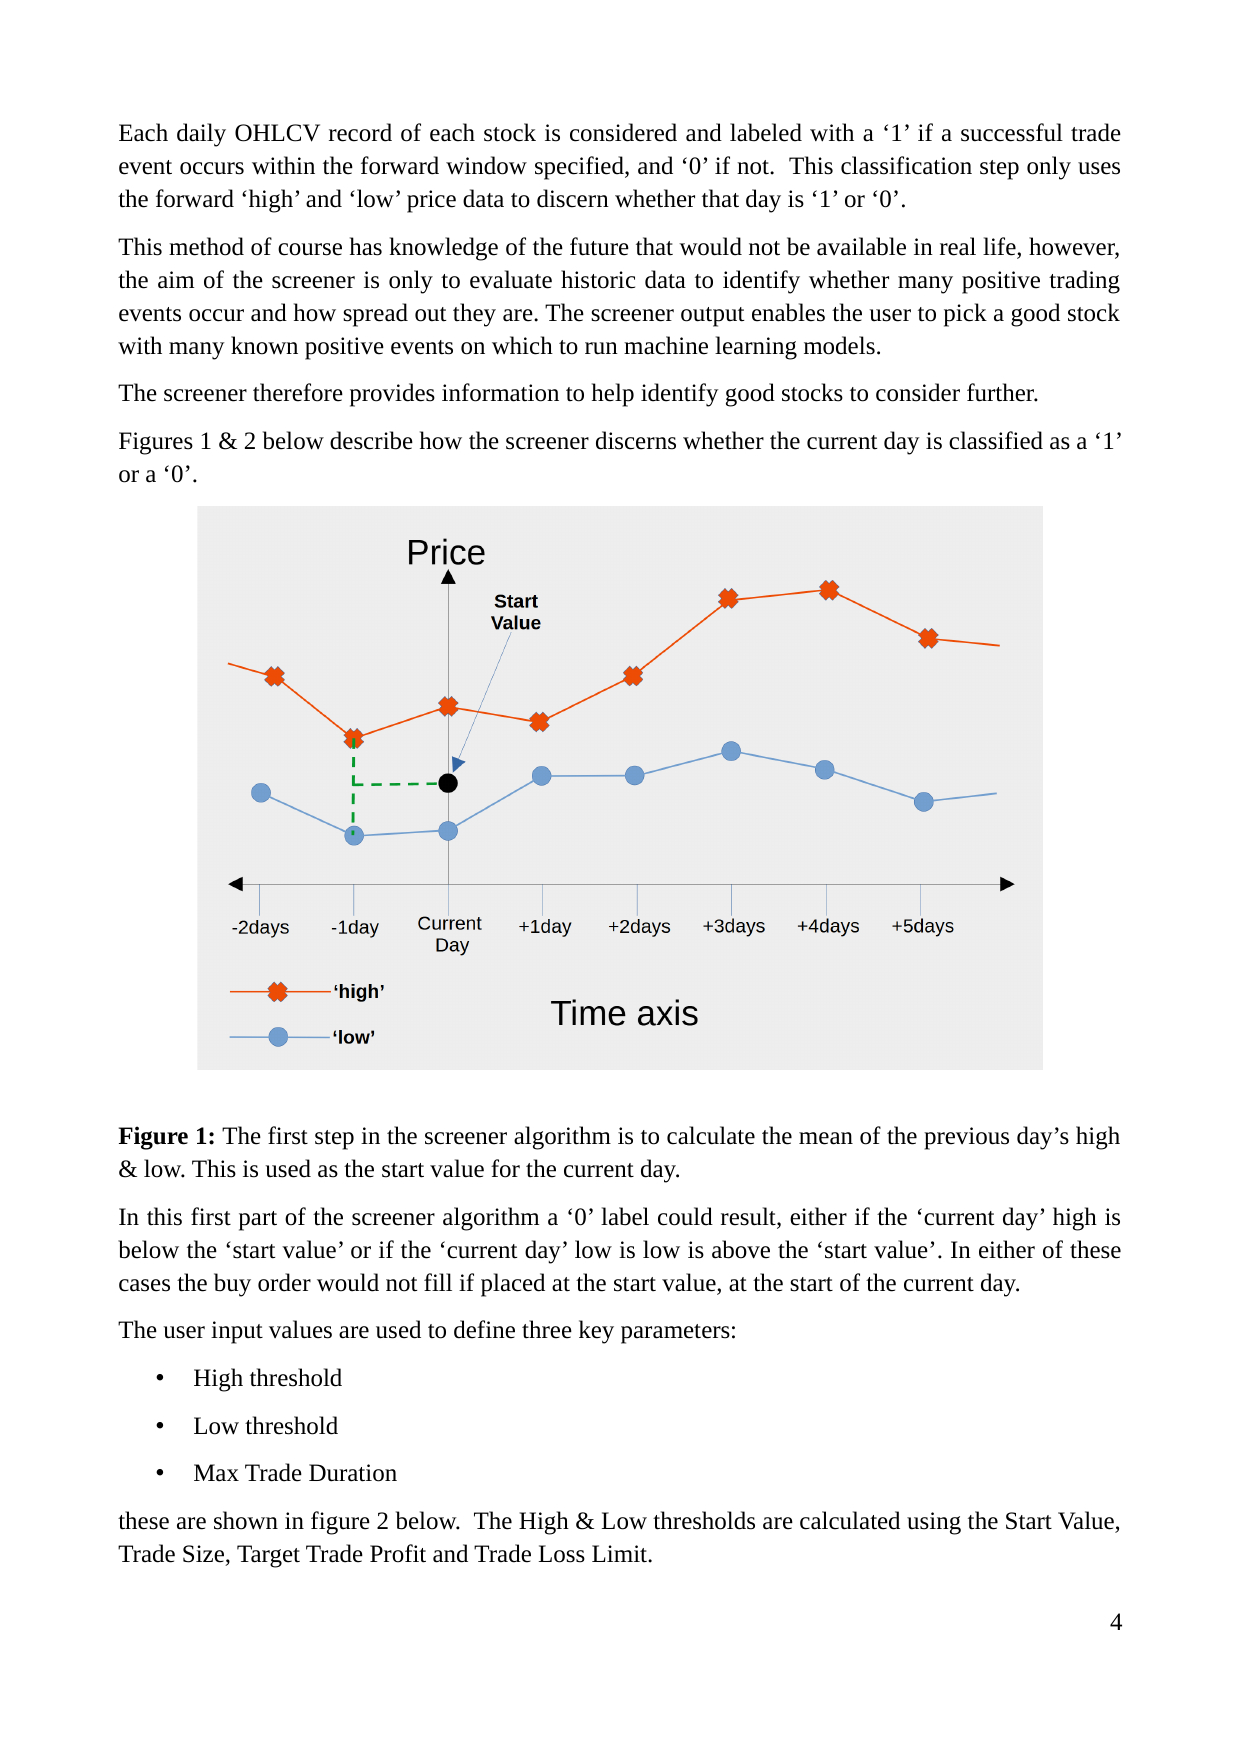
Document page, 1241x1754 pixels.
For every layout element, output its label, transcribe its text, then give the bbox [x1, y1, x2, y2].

text This method of course has knowledge of the future that would not be available in real life, however, the aim of the screener is only to evaluate historic data to identify whether many positive trading events occur and how spread out they are. The screener output enables the user to pick a good stock with many known positive events on which to run machine learning models. [118, 232, 1122, 359]
text Figures 1 & 2 below describe how the screener discerns whether the current day is classified as a ‘1’ or a ‘0’. [118, 426, 1122, 488]
text The screener therefore provides information to help identify good stocks to consider further. [118, 378, 1122, 407]
text these are shown in figure 2 below. The High & Low thresholds are calculated using the Start Value, Trade Size, Target Trade Profit and Trade Loss Limit. [118, 1506, 1122, 1568]
text The user input values are used to define three key parameters: [118, 1316, 1122, 1344]
text Each daily OHLCV record of each stock is considered and labeled with a ‘1’ if a successful trade event occurs within the forward window specified, and ‘0’ if not. This classification step only uses the forward ‘high’ and ‘low’ price data to discern whether that day is ‘1’ or ‘0’. [118, 118, 1122, 213]
text In this first part of the screener algorithm a ‘0’ label could result, either if the ‘current day’ high is below the ‘start value’ or if the ‘current day’ low is low is above the ‘start value’. In either of these cases the buy order would not fill if placed at the start value, at the start of the current day. [118, 1202, 1122, 1297]
picture [197, 506, 1043, 1070]
text Figure 1: The first step in the screener algorithm is to calculate the mean of the previous day’s high & low. This is used as the start value for the current day. [118, 1121, 1122, 1183]
list Low threshold [156, 1411, 1122, 1439]
list Max Trade Duration [156, 1458, 1122, 1487]
list High threshold [156, 1363, 1122, 1392]
